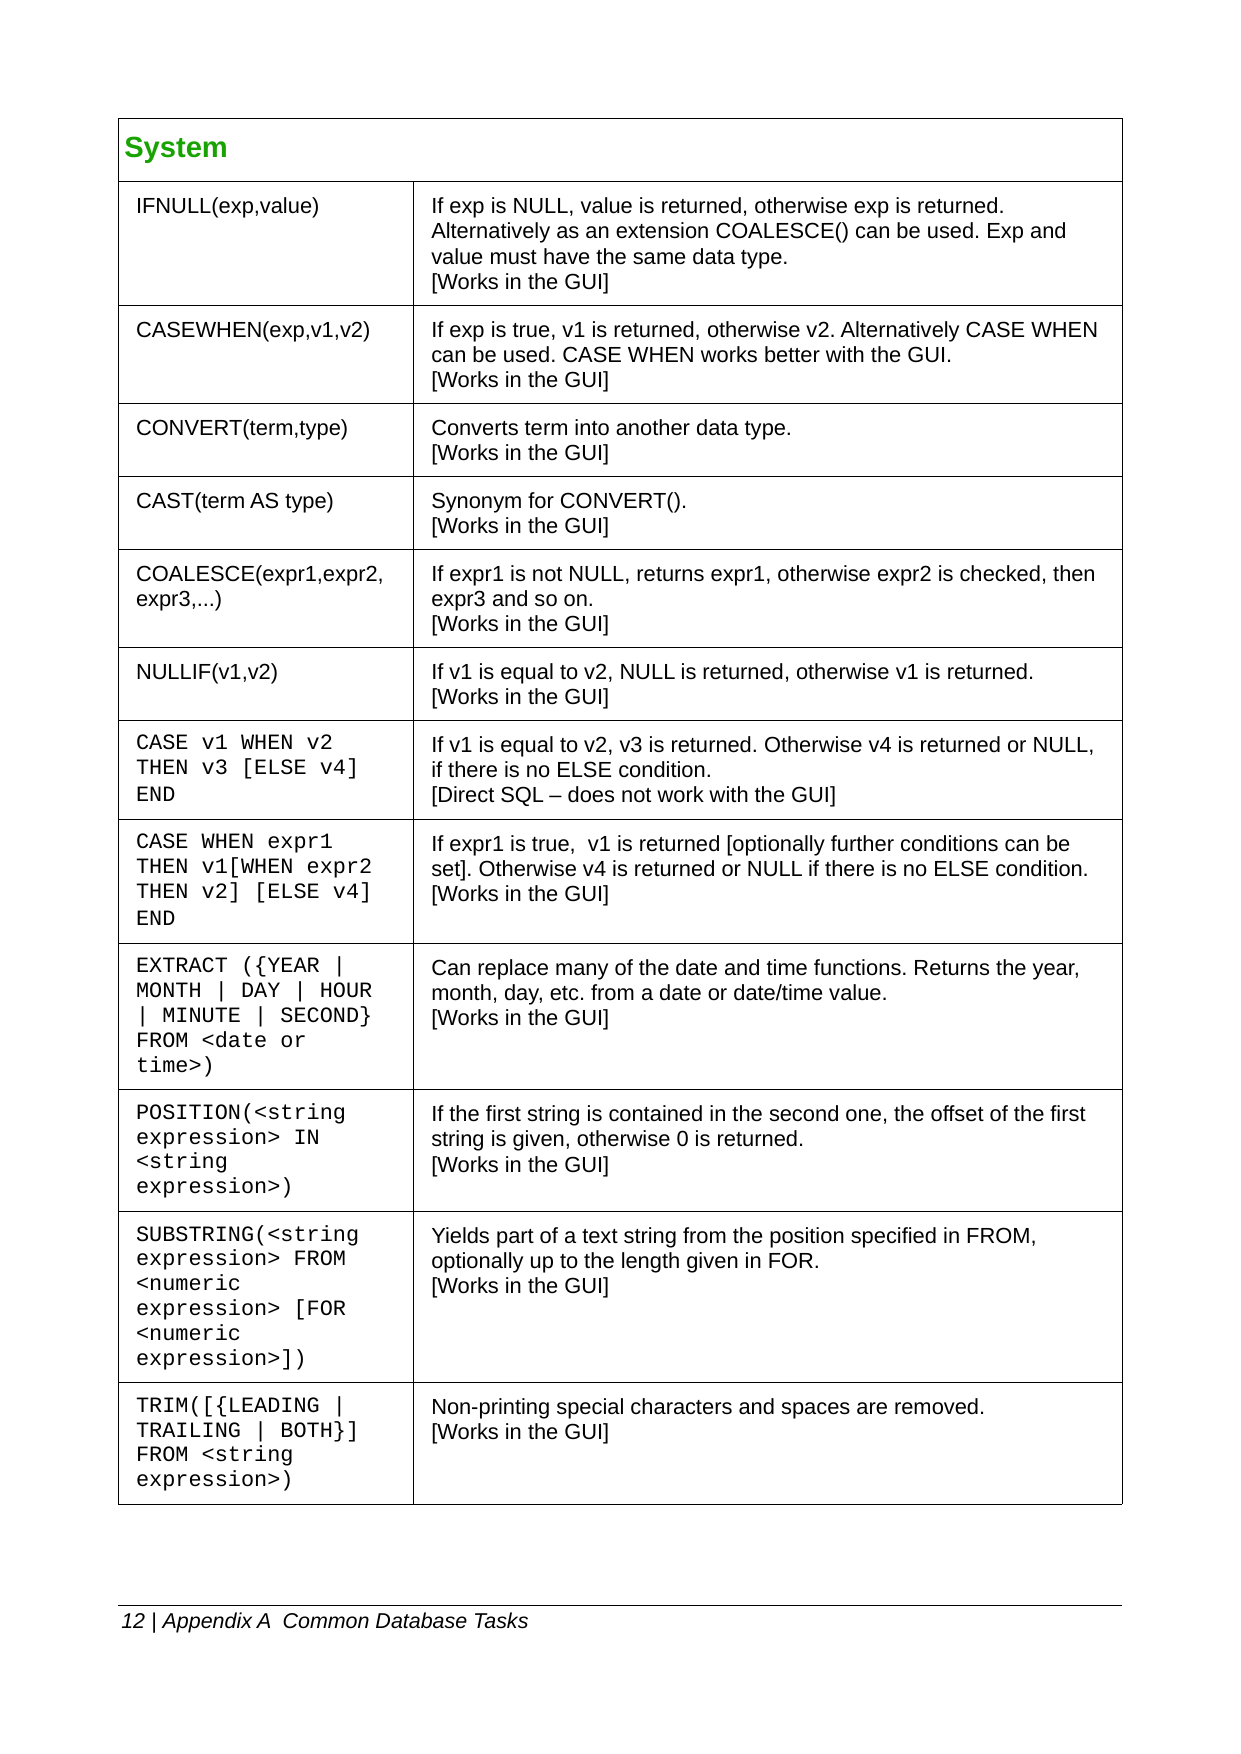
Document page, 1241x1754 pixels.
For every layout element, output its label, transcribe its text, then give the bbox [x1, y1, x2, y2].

table_cell If exp is NULL, value is returned, otherwise exp is returned. Alternatively as an extension COALESCE() can be used. Exp and value must have the same data type. [Works in the GUI] [414, 182, 1122, 304]
table_cell IFNULL(exp,value) [119, 182, 413, 304]
table_cell If exp is true, v1 is returned, otherwise v2. Alternatively CASE WHEN can be used. CASE WHEN works better with the GUI. [Works in the GUI] [414, 306, 1122, 403]
table_cell CAST(term AS type) [119, 477, 413, 548]
table_cell If v1 is equal to v2, NULL is returned, otherwise v1 is returned. [Works in the GUI] [414, 648, 1122, 719]
table_cell CASE v1 WHEN v2 THEN v3 [ELSE v4] END [119, 721, 413, 819]
table_cell POSITION(<string expression> IN <string expression>) [119, 1090, 413, 1211]
table_cell Synonym for CONVERT(). [Works in the GUI] [414, 477, 1122, 548]
table_cell CONVERT(term,type) [119, 404, 413, 476]
table_cell If v1 is equal to v2, v3 is returned. Otherwise v4 is returned or NULL, if there is no ELSE condition. [Direct SQL – does not work with the GUI] [414, 721, 1122, 819]
table_cell Yields part of a text string from the position specified in FROM, optionally up to the length given in FOR. [Works in the GUI] [414, 1212, 1122, 1382]
table_cell CASE WHEN expr1 THEN v1[WHEN expr2 THEN v2] [ELSE v4] END [119, 820, 413, 943]
table_cell Non-printing special characters and spaces are removed. [Works in the GUI] [414, 1383, 1122, 1504]
table_cell COALESCE(expr1,expr2,expr3,...) [119, 550, 413, 647]
table_cell TRIM([{LEADING | TRAILING | BOTH}] FROM <string expression>) [119, 1383, 413, 1504]
table_cell Converts term into another data type. [Works in the GUI] [414, 404, 1122, 476]
table_cell If the first string is contained in the second one, the offset of the first string is given, otherwise 0 is returned. [Works in the GUI] [414, 1090, 1122, 1211]
table_cell If expr1 is not NULL, returns expr1, otherwise expr2 is checked, then expr3 and so on. [Works in the GUI] [414, 550, 1122, 647]
table_cell Can replace many of the date and time functions. Returns the year, month, day, etc. from a date or date/time value. [Works in the GUI] [414, 944, 1122, 1089]
table_cell CASEWHEN(exp,v1,v2) [119, 306, 413, 403]
table_header System [119, 119, 1122, 181]
table_cell EXTRACT ({YEAR | MONTH | DAY | HOUR | MINUTE | SECOND} FROM <date or time>) [119, 944, 413, 1089]
table_cell NULLIF(v1,v2) [119, 648, 413, 719]
table_cell SUBSTRING(<string expression> FROM <numeric expression> [FOR <numeric expression>]) [119, 1212, 413, 1382]
table_cell If expr1 is true, v1 is returned [optionally further conditions can be set]. Otherwise v4 is returned or NULL if there is no ELSE condition. [Works in the GUI] [414, 820, 1122, 943]
